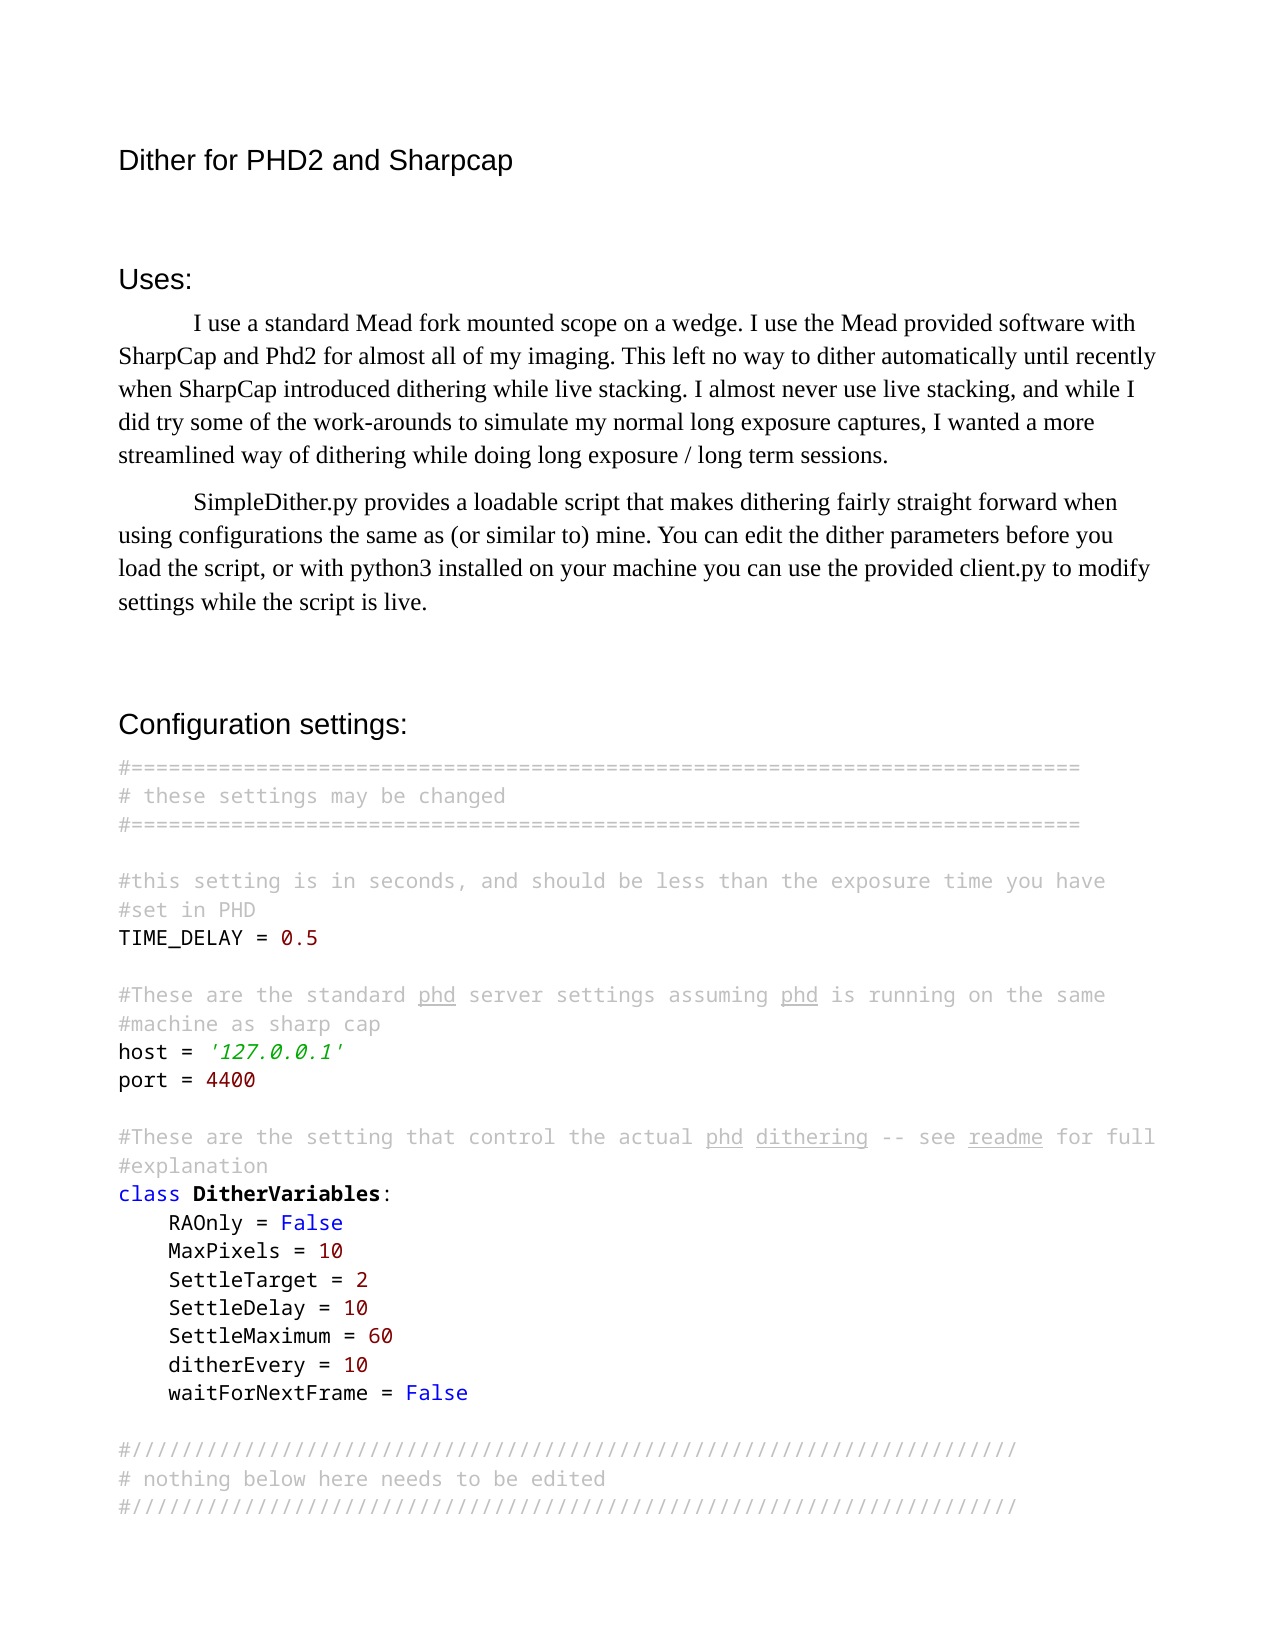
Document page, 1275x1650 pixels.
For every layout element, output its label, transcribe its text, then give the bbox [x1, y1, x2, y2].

text I use a standard Mead fork mounted scope on a wedge. I use the Mead provided software with SharpCap and Phd2 for almost all of my imaging. This left no way to dither automatically until recently when SharpCap introduced dithering while live stacking. I almost never use live stacking, and while I did try some of the work-arounds to simulate my normal long exposure captures, I wanted a more streamlined way of dithering while doing long exposure / long term sessions. [118, 308, 1157, 469]
text #/////////////////////////////////////////////////////////////////////// [118, 1435, 1157, 1464]
text #set in PHD [118, 895, 1157, 923]
text RAOnly = False [118, 1208, 1157, 1236]
text #/////////////////////////////////////////////////////////////////////// [118, 1492, 1157, 1521]
text #These are the standard phd server settings assuming phd is running on the same [118, 980, 1157, 1009]
text # nothing below here needs to be edited [118, 1464, 1157, 1492]
text SettleMaximum = 60 [118, 1322, 1157, 1350]
text SettleDelay = 10 [118, 1293, 1157, 1322]
text SettleTarget = 2 [118, 1265, 1157, 1293]
text waitForNextFrame = False [118, 1378, 1157, 1407]
text TIME_DELAY = 0.5 [118, 923, 1157, 952]
subtitle Dither for PHD2 and Sharpcap [118, 143, 1157, 177]
text #machine as sharp cap [118, 1009, 1157, 1037]
subtitle Configuration settings: [118, 707, 1157, 740]
text #this setting is in seconds, and should be less than the exposure time you have [118, 867, 1157, 895]
text ditherEvery = 10 [118, 1350, 1157, 1378]
text port = 4400 [118, 1066, 1157, 1094]
text SimpleDither.py provides a loadable script that makes dithering fairly straight forward when using configurations the same as (or similar to) mine. You can edit the dither parameters before you load the script, or with python3 installed on your machine you can use the provided client.py to modify settings while the script is live. [118, 487, 1157, 615]
text host = '127.0.0.1' [118, 1037, 1157, 1066]
text MaxPixels = 10 [118, 1236, 1157, 1265]
text # these settings may be changed [118, 781, 1157, 810]
subtitle Uses: [118, 262, 1157, 295]
text #============================================================================ [118, 753, 1157, 781]
text class DitherVariables: [118, 1179, 1157, 1208]
text #These are the setting that control the actual phd dithering -- see readme for full [118, 1122, 1157, 1151]
text #============================================================================ [118, 810, 1157, 838]
text #explanation [118, 1151, 1157, 1179]
